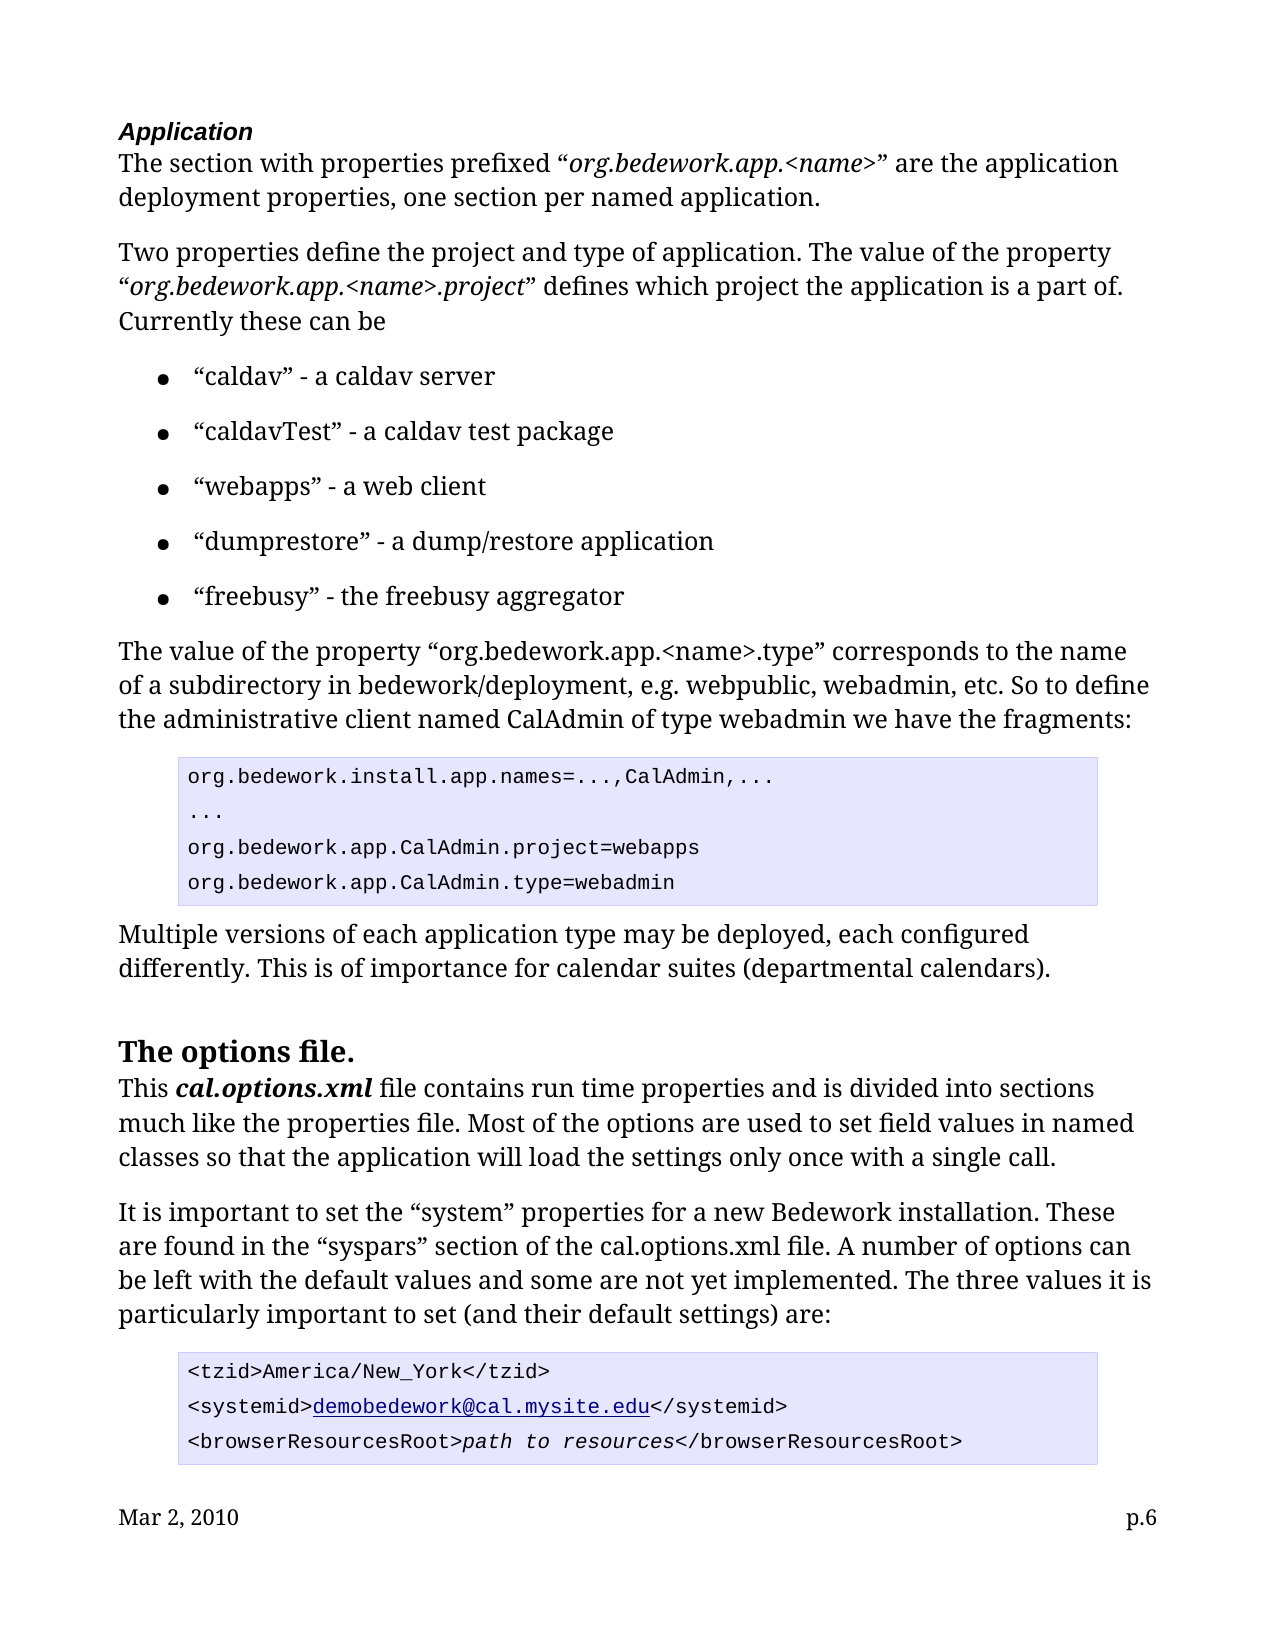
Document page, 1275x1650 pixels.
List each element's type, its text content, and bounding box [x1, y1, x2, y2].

text <tzid>America/New_York</tzid> [179, 1353, 1097, 1384]
list “dumprestore” - a dump/restore application [156, 523, 1157, 558]
text <browserResourcesRoot>path to resources</browserResourcesRoot> [179, 1422, 1097, 1464]
text The value of the property “org.bedework.app.<name>.type” corresponds to the name of a subdirectory in bedework/deployment, e.g. webpublic, webadmin, etc. So to define the administrative client named CalAdmin of type webadmin we have the fragments: [118, 634, 1157, 736]
text ... [179, 792, 1097, 825]
text org.bedework.app.CalAdmin.type=webadmin [179, 863, 1097, 905]
list “caldav” - a caldav server [156, 358, 1157, 392]
subtitle Application [118, 118, 1157, 146]
text Multiple versions of each application type may be deployed, each configured differently. This is of importance for calendar suites (departmental calendars). [118, 917, 1157, 985]
text org.bedework.app.CalAdmin.project=webapps [179, 828, 1097, 861]
text The section with properties prefixed “org.bedework.app.<name>” are the application deployment properties, one section per named application. [118, 146, 1157, 214]
text org.bedework.install.app.names=...,CalAdmin,... [179, 758, 1097, 790]
text This cal.options.xml file contains run time properties and is divided into sections much like the properties file. Most of the options are used to set field values in named classes so that the application will load the settings only once with a single call. [118, 1071, 1157, 1173]
list “caldavTest” - a caldav test package [156, 413, 1157, 447]
subtitle The options file. [118, 1031, 1157, 1071]
text Two properties define the project and type of application. The value of the property “org.bedework.app.<name>.project” defines which project the application is a part of. Currently these can be [118, 235, 1157, 337]
text It is important to set the “system” properties for a new Bedework installation. These are found in the “syspars” section of the cal.options.xml file. A number of options can be left with the default values and some are not yet implemented. The three values it is particularly important to set (and their default settings) are: [118, 1194, 1157, 1331]
list “webapps” - a web client [156, 468, 1157, 502]
text <systemid>demobedework@cal.mysite.edu</systemid> [179, 1387, 1097, 1420]
list “freebusy” - the freebusy aggregator [156, 579, 1157, 613]
